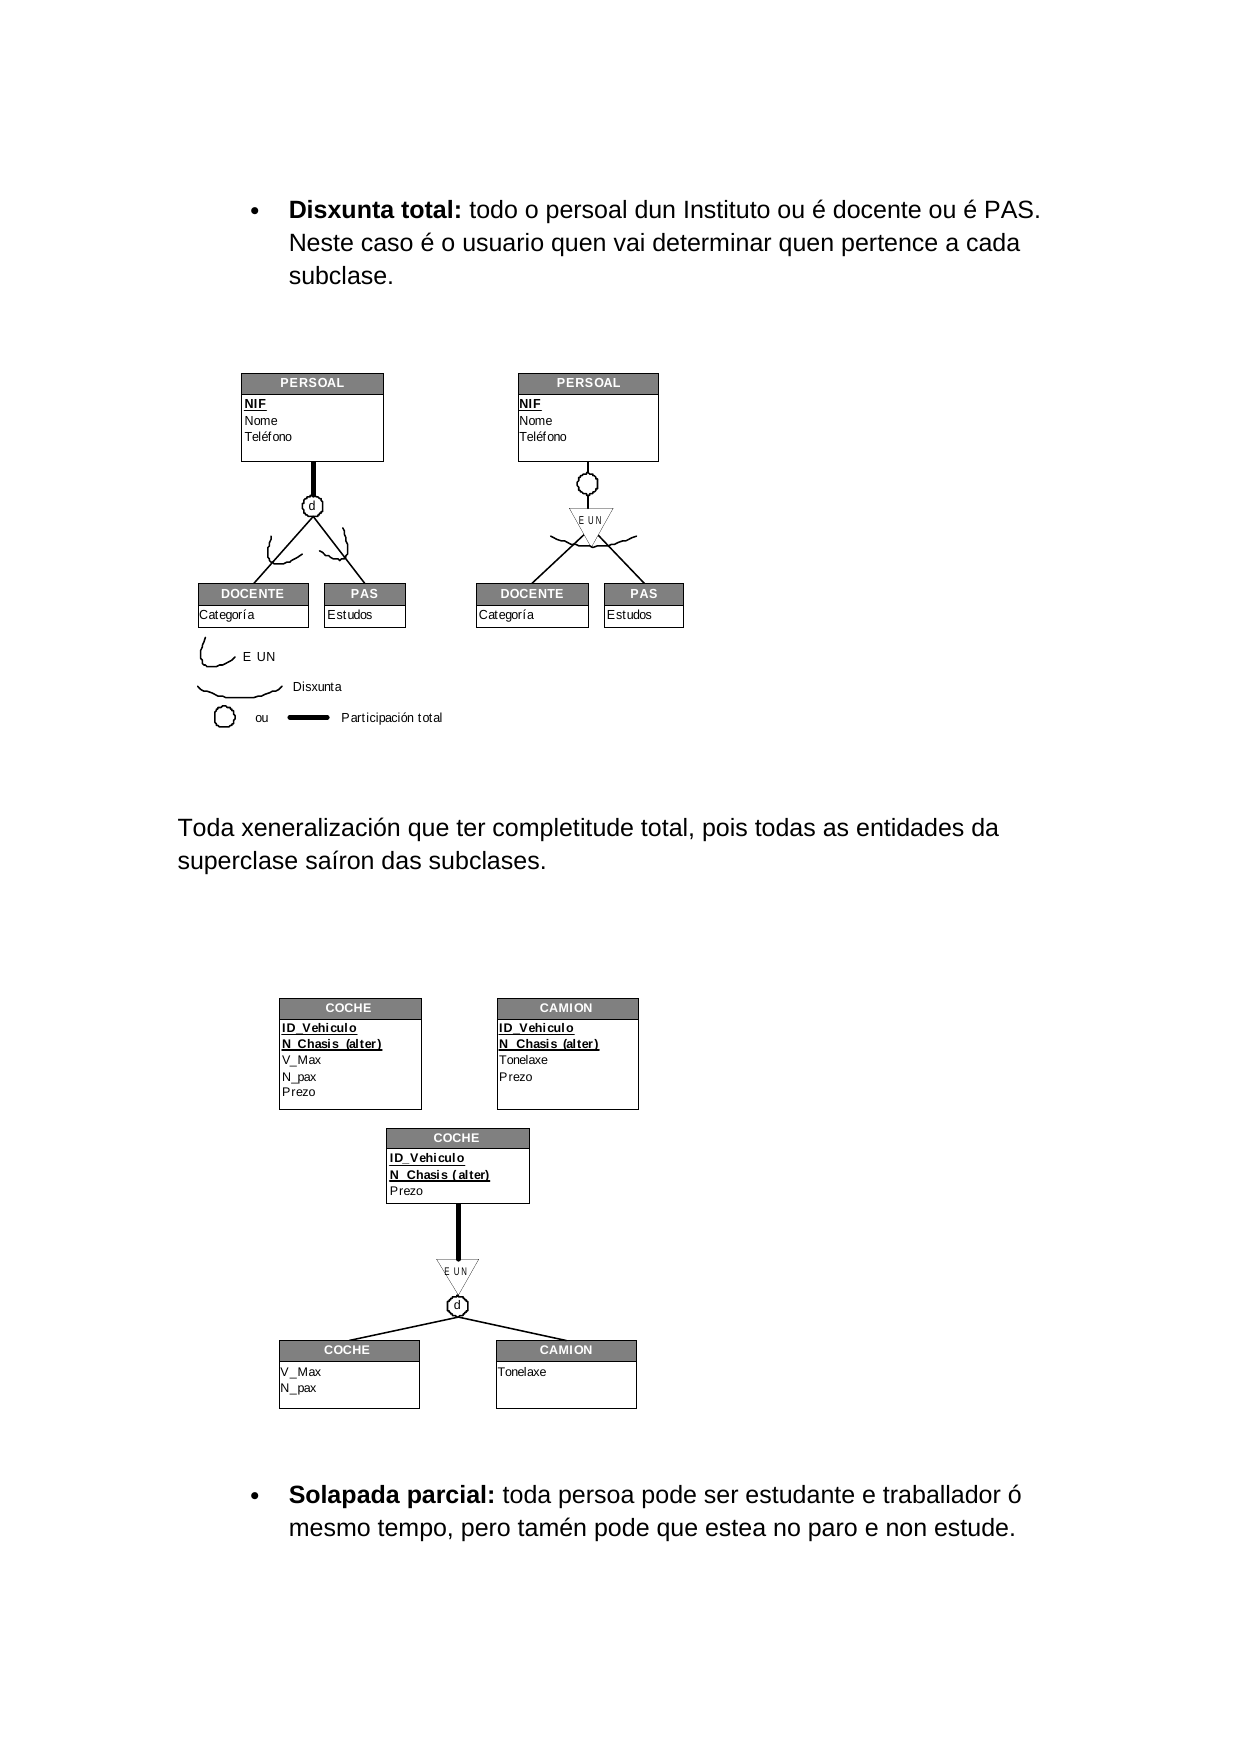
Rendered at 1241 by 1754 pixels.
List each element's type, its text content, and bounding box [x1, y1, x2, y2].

text Toda xeneralización que ter completitude total, pois todas as entidades da superclase saíron das subclases. [177, 813, 1063, 875]
list Solapada parcial: toda persoa pode ser estudante e traballador ó mesmo tempo, pero tamén pode que estea no paro e non estude. [251, 1480, 1063, 1542]
list Disxunta total: todo o persoal dun Instituto ou é docente ou é PAS. Neste caso é o usuario quen vai determinar quen pertence a cada subclase. [251, 195, 1063, 290]
